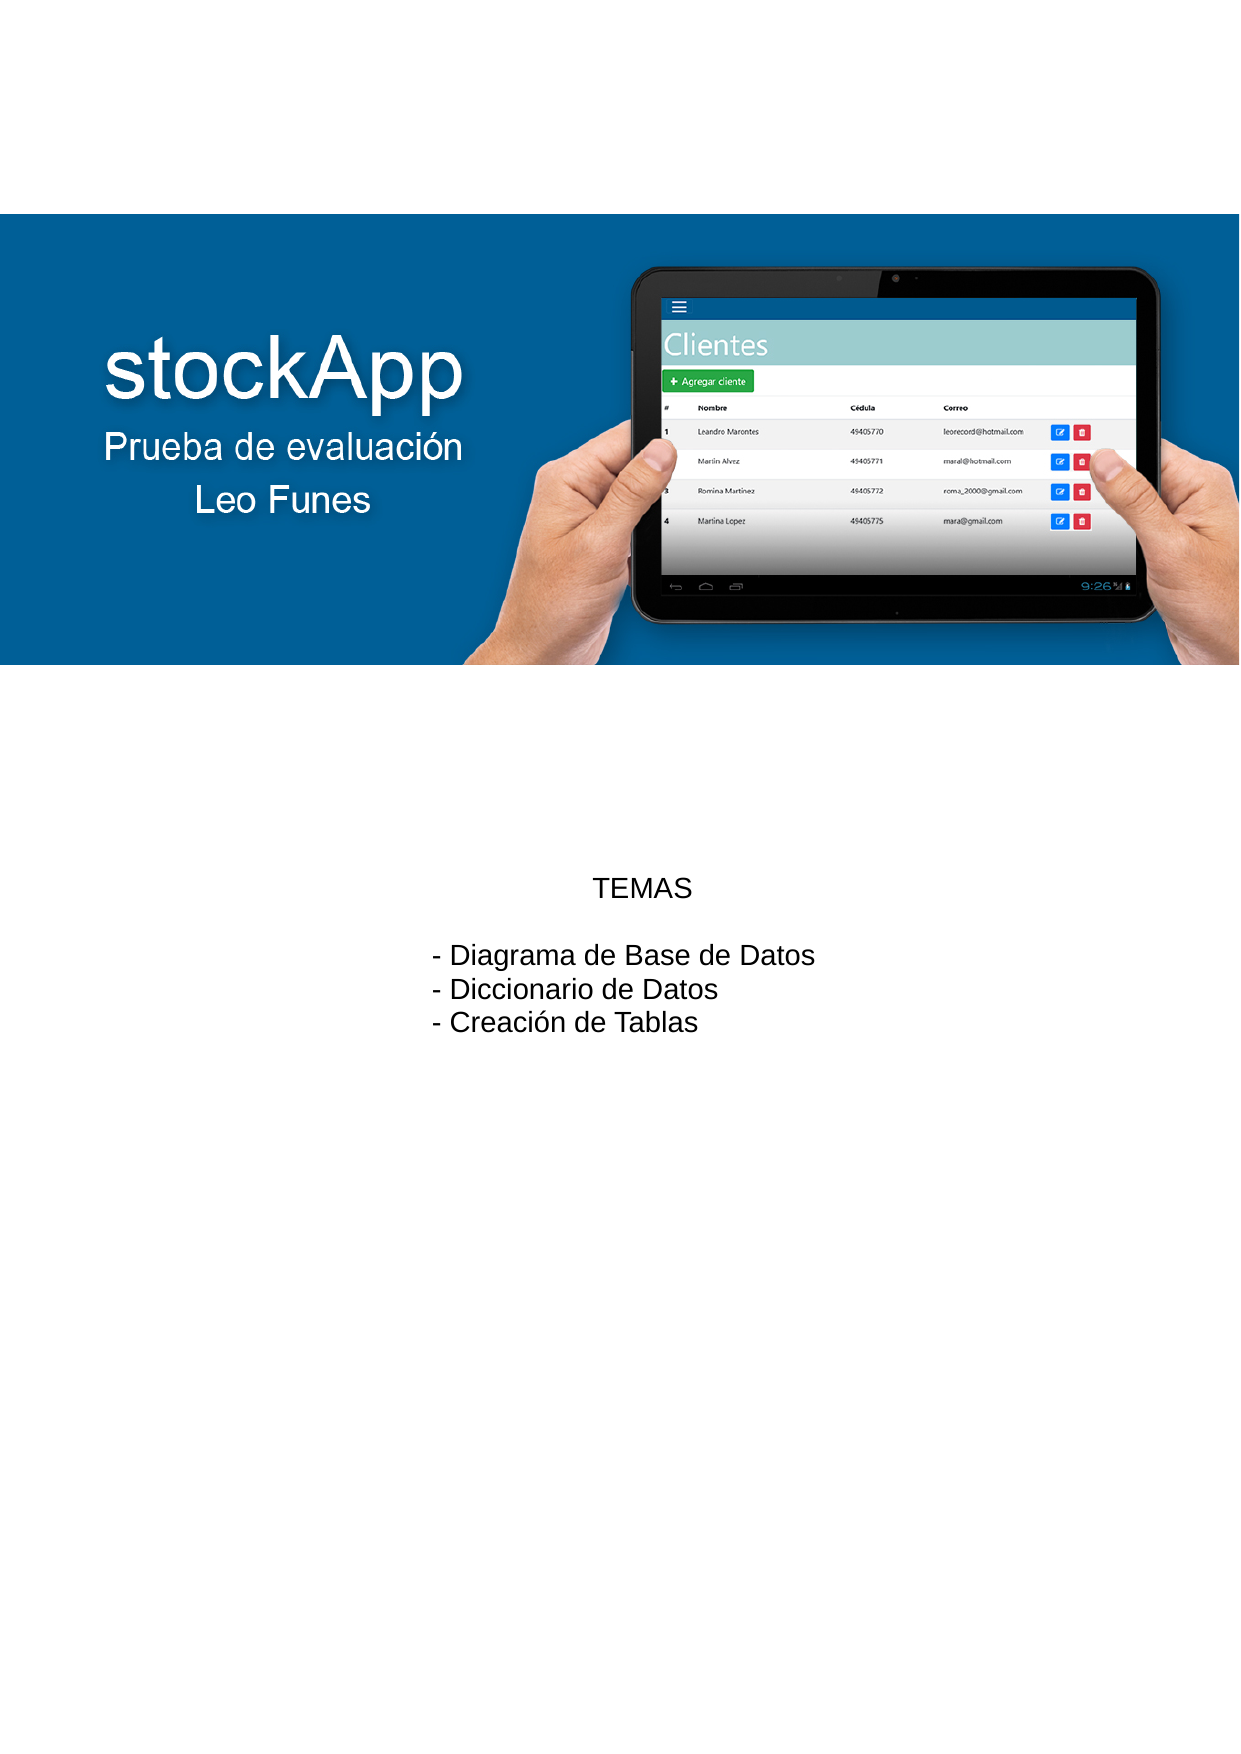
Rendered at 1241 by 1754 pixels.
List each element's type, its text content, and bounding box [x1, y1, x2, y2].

table_header TEMAS - Diagrama de Base de Datos - Diccionario de Datos - Creación de Tablas [426, 866, 859, 1045]
table_header [859, 866, 1122, 1045]
picture [0, 214, 1240, 665]
table_header [118, 866, 426, 1045]
